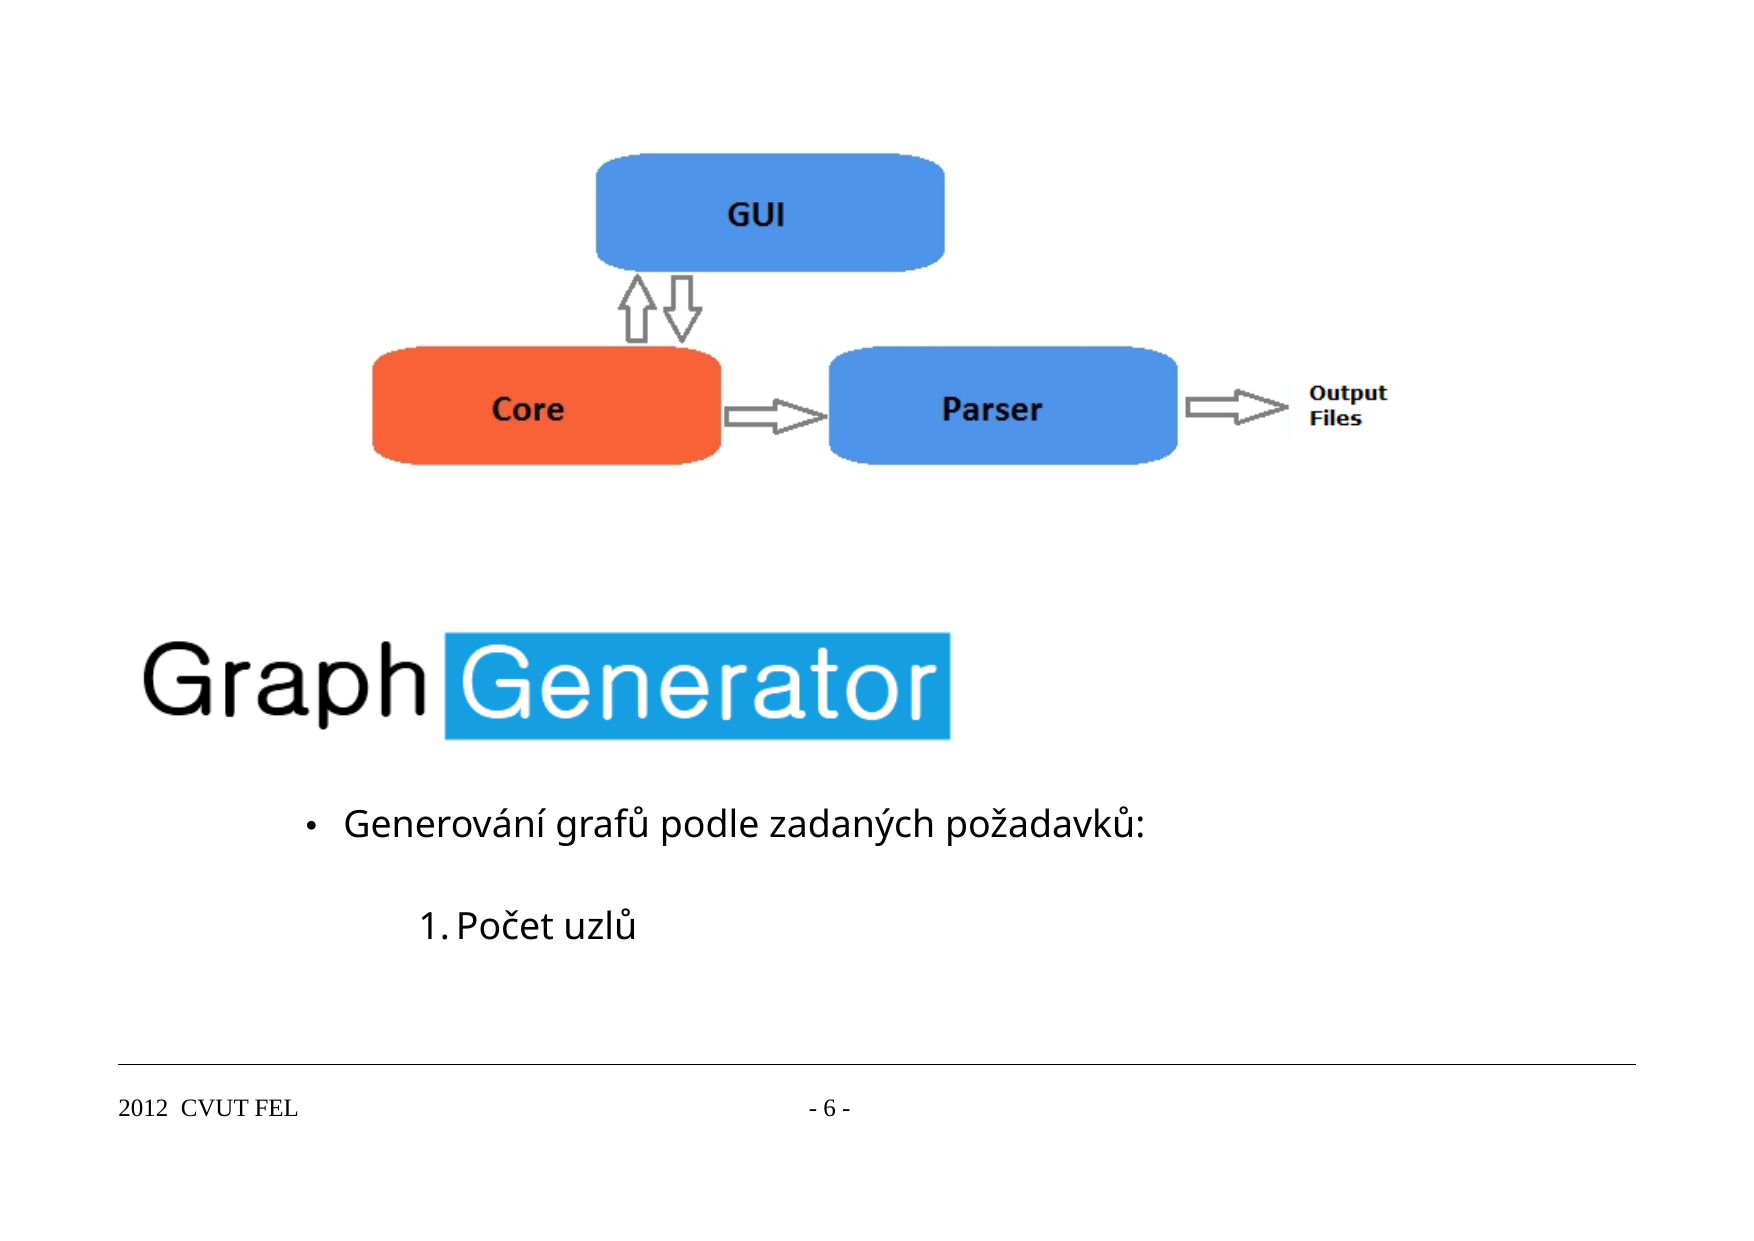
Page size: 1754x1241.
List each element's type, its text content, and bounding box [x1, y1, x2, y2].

list Generování grafů podle zadaných požadavků: [306, 798, 1636, 849]
list Počet uzlů [418, 900, 1636, 951]
picture [138, 626, 967, 747]
